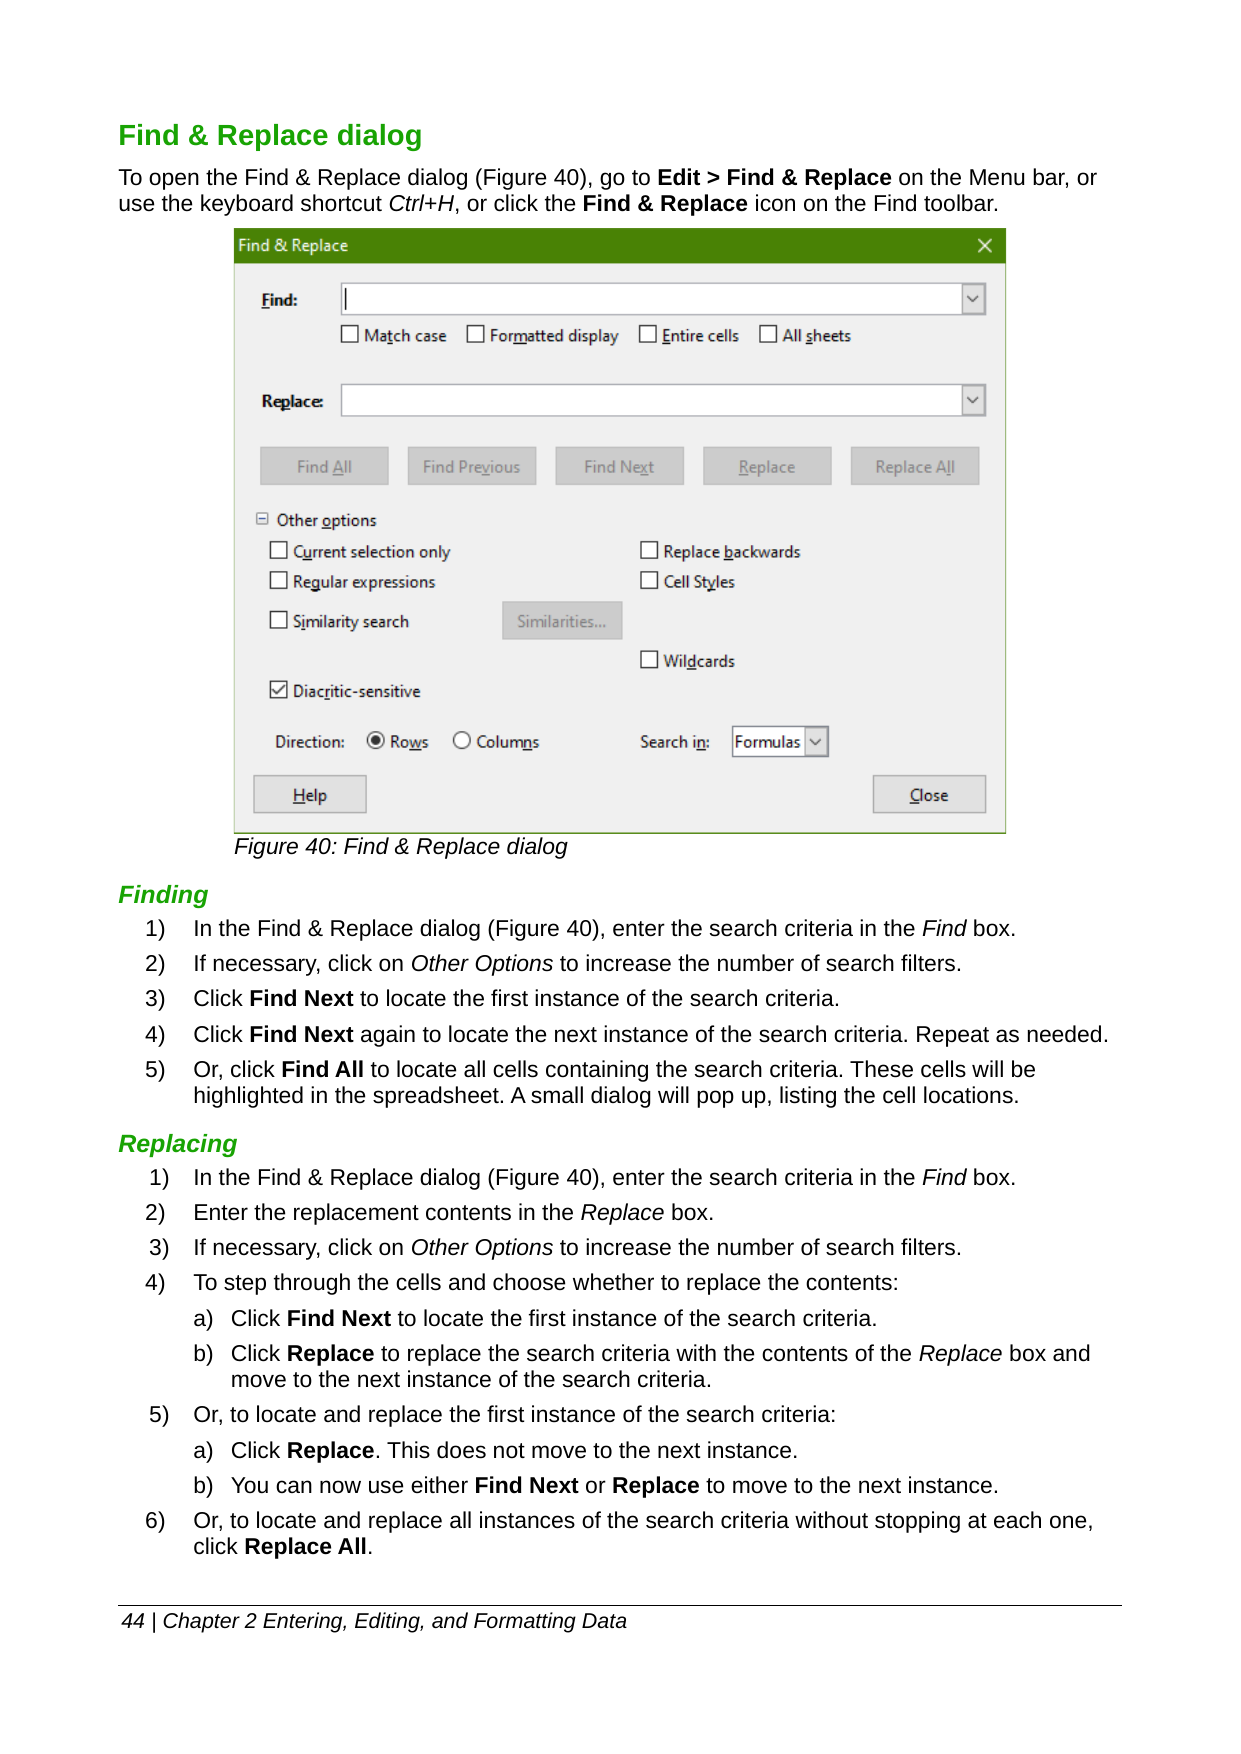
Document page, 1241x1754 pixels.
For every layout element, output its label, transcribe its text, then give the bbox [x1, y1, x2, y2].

list Click Find Next again to locate the next instance of the search criteria. Repeat as needed. [165, 1021, 1122, 1047]
list Click Replace. This does not move to the next instance. [193, 1437, 1122, 1463]
text To open the Find & Replace dialog (Figure 40), go to Edit > Find & Replace on the Menu bar, or use the keyboard shortcut Ctrl+H, or click the Find & Replace icon on the Find toolbar. [118, 163, 1122, 216]
list Or, to locate and replace all instances of the search criteria without stopping at each one, click Replace All. [165, 1507, 1122, 1560]
list In the Find & Replace dialog (Figure 40), enter the search criteria in the Find box. [165, 915, 1122, 941]
picture [233, 228, 1007, 834]
list Enter the replacement contents in the Replace box. [165, 1199, 1122, 1225]
list To step through the cells and choose whether to replace the contents: [165, 1269, 1122, 1296]
list In the Find & Replace dialog (Figure 40), enter the search criteria in the Find box. [169, 1164, 1122, 1190]
subtitle Find & Replace dialog [118, 118, 1122, 152]
text Figure 40: Find & Replace dialog [234, 834, 1006, 859]
list If necessary, click on Other Options to increase the number of search filters. [165, 950, 1122, 976]
list Or, to locate and replace the first instance of the search criteria: [169, 1401, 1122, 1428]
list Or, click Find All to locate all cells containing the search criteria. These cells will be highlighted in the spreadsheet. A small dialog will pop up, listing the cell locations. [165, 1056, 1122, 1108]
list You can now use either Find Next or Replace to move to the next instance. [193, 1472, 1122, 1498]
list Click Find Next to locate the first instance of the search criteria. [193, 1304, 1122, 1331]
subtitle Finding [118, 880, 1122, 909]
list Click Replace to replace the search criteria with the contents of the Replace box and move to the next instance of the search criteria. [193, 1340, 1122, 1392]
list If necessary, click on Other Options to increase the number of search filters. [169, 1234, 1122, 1261]
list Click Find Next to locate the first instance of the search criteria. [165, 985, 1122, 1012]
subtitle Replacing [118, 1129, 1122, 1158]
